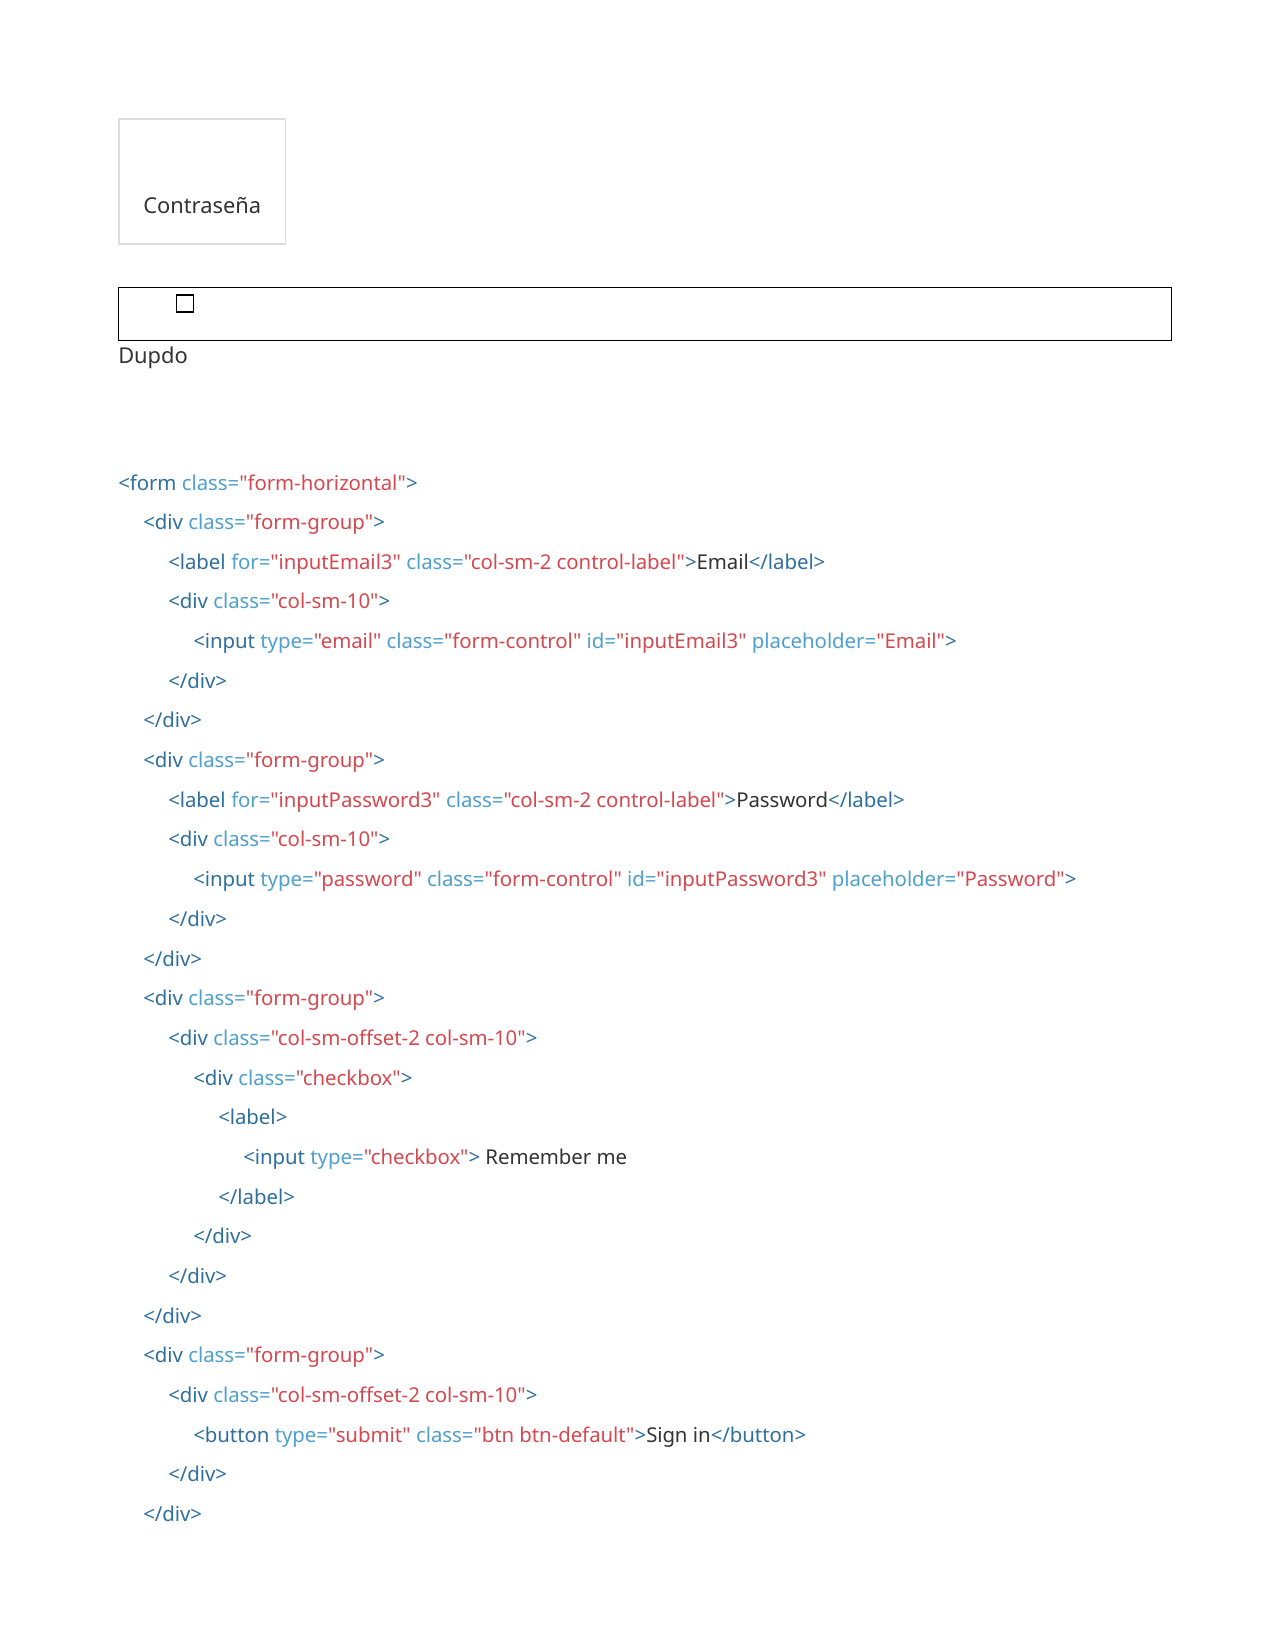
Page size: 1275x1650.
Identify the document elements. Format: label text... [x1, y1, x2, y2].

text </div> [118, 944, 1157, 972]
text <div class="col-sm-offset-2 col-sm-10"> [118, 1023, 1157, 1052]
text </div> [118, 666, 1157, 694]
text <input type="email" class="form-control" id="inputEmail3" placeholder="Email"> [118, 627, 1157, 655]
text Registrarse [1172, 287, 1275, 316]
text </div> [118, 1222, 1157, 1250]
text <div class="checkbox"> [118, 1063, 1157, 1091]
text </div> [118, 1460, 1157, 1488]
text <label for="inputEmail3" class="col-sm-2 control-label">Email</label> [118, 547, 1157, 575]
text <div class="col-sm-10"> [118, 825, 1157, 853]
text Dupdo [118, 341, 1157, 370]
text </div> [118, 904, 1157, 932]
text <input type="checkbox"> Remember me [118, 1143, 1157, 1171]
text <div class="form-group"> [118, 508, 1157, 536]
text </label> [118, 1182, 1157, 1210]
text [1172, 319, 1218, 340]
text <div class="col-sm-offset-2 col-sm-10"> [118, 1381, 1157, 1409]
text Contraseña [120, 120, 285, 243]
text <div class="form-group"> [118, 984, 1157, 1012]
text <div class="form-group"> [118, 1341, 1157, 1369]
text </div> [118, 706, 1157, 734]
text <button type="submit" class="btn btn-default">Sign in</button> [118, 1420, 1157, 1448]
text [286, 118, 1157, 245]
text <div class="form-group"> [118, 746, 1157, 774]
text <label for="inputPassword3" class="col-sm-2 control-label">Password</label> [118, 785, 1157, 813]
text <label> [118, 1103, 1157, 1131]
text </div> [118, 1500, 1157, 1528]
text <input type="password" class="form-control" id="inputPassword3" placeholder="Password"> [118, 865, 1157, 893]
text </div> [118, 1301, 1157, 1329]
text <div class="col-sm-10"> [118, 587, 1157, 615]
text <form class="form-horizontal"> [118, 468, 1157, 496]
text </div> [118, 1262, 1157, 1290]
